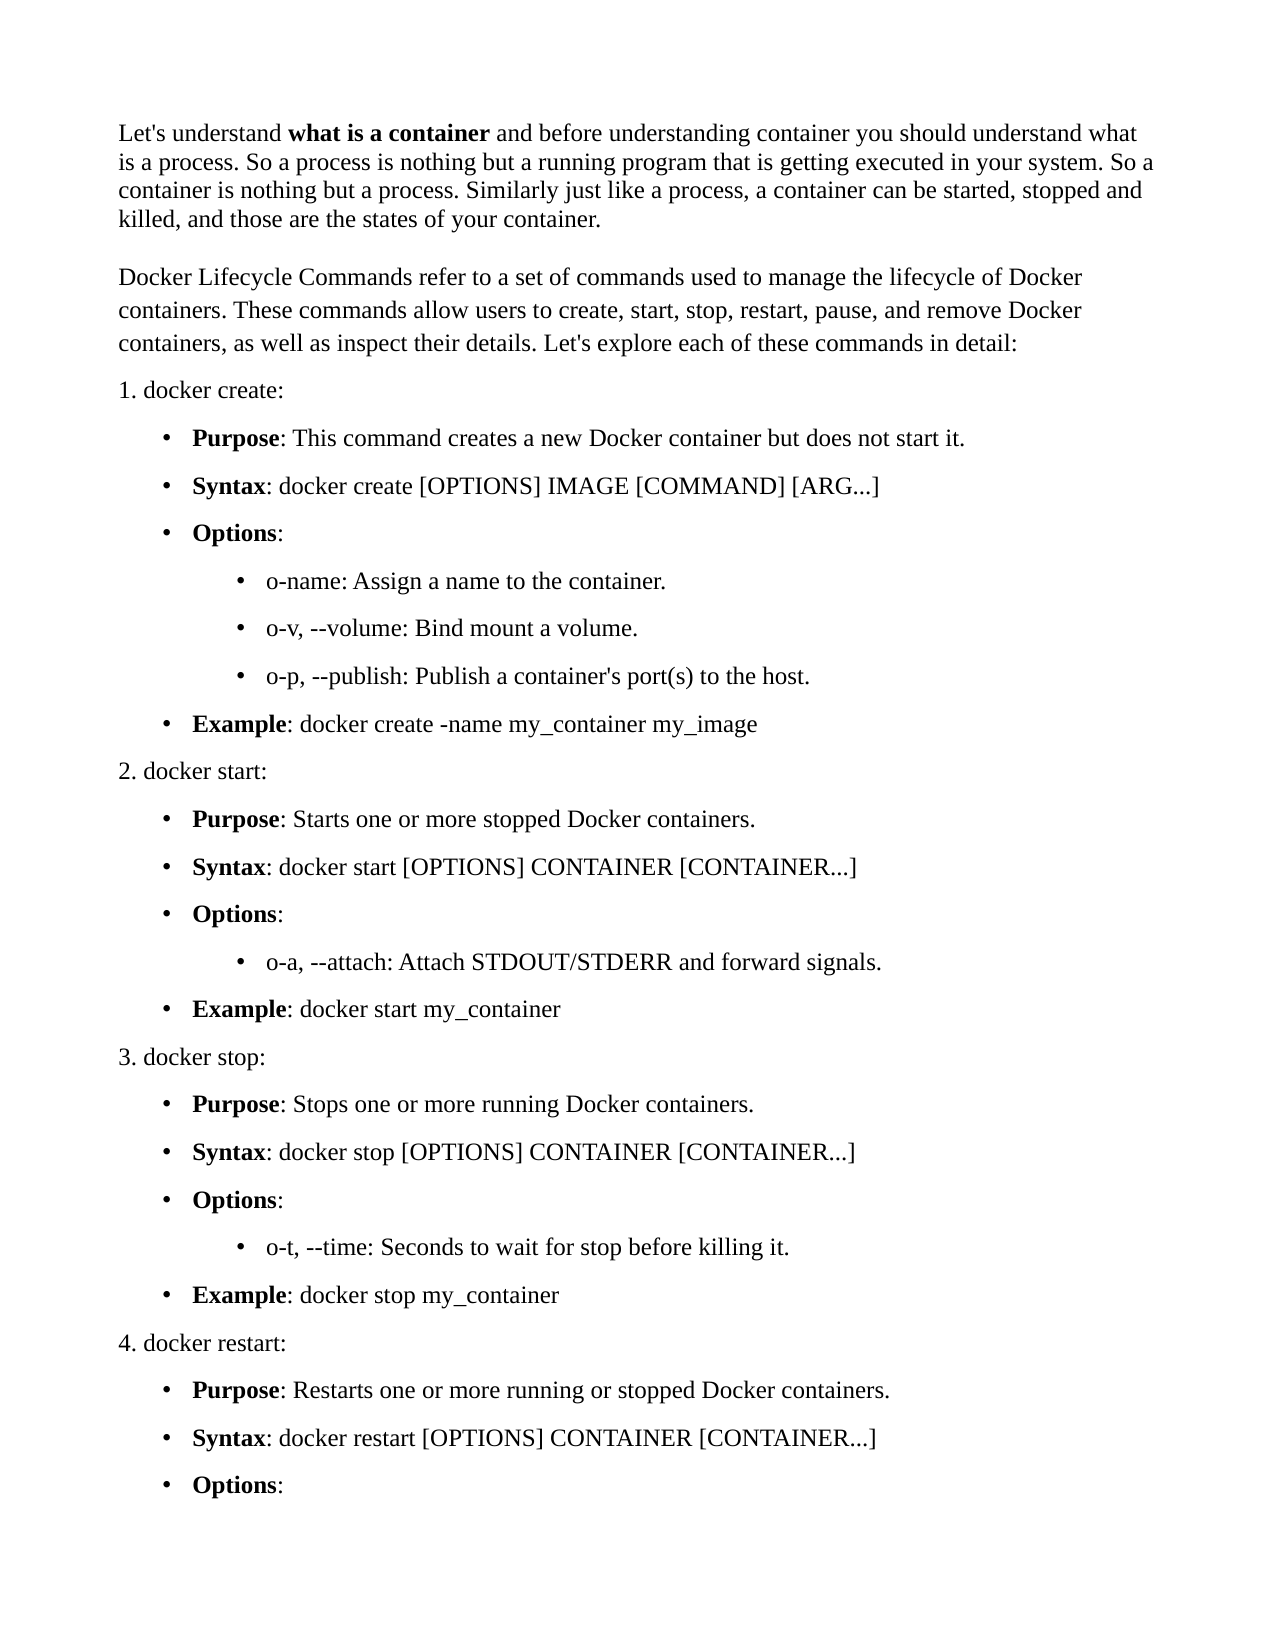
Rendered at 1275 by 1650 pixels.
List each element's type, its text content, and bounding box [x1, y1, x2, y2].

list Syntax: docker restart [OPTIONS] CONTAINER [CONTAINER...] [162, 1423, 1157, 1452]
text Docker Lifecycle Commands refer to a set of commands used to manage the lifecycle of Docker containers. These commands allow users to create, start, stop, restart, pause, and remove Docker containers, as well as inspect their details. Let's explore each of these commands in detail: [118, 262, 1157, 357]
text 4. docker restart: [118, 1328, 1157, 1356]
list Example: docker stop my_container [162, 1280, 1157, 1309]
list o-v, --volume: Bind mount a volume. [236, 613, 1157, 642]
list Purpose: This command creates a new Docker container but does not start it. [162, 423, 1157, 452]
list o-t, --time: Seconds to wait for stop before killing it. [236, 1232, 1157, 1261]
list Options: [162, 518, 1157, 547]
list Syntax: docker stop [OPTIONS] CONTAINER [CONTAINER...] [162, 1137, 1157, 1166]
list Purpose: Stops one or more running Docker containers. [162, 1089, 1157, 1118]
list Purpose: Restarts one or more running or stopped Docker containers. [162, 1375, 1157, 1404]
list o-name: Assign a name to the container. [236, 566, 1157, 595]
text 2. docker start: [118, 756, 1157, 785]
list Syntax: docker create [OPTIONS] IMAGE [COMMAND] [ARG...] [162, 471, 1157, 499]
list o-a, --attach: Attach STDOUT/STDERR and forward signals. [236, 947, 1157, 976]
list Options: [162, 1470, 1157, 1499]
text 3. docker stop: [118, 1042, 1157, 1071]
list Options: [162, 899, 1157, 928]
list Options: [162, 1185, 1157, 1213]
list Syntax: docker start [OPTIONS] CONTAINER [CONTAINER...] [162, 852, 1157, 880]
list Example: docker start my_container [162, 994, 1157, 1023]
text Let's understand what is a container and before understanding container you should understand what is a process. So a process is nothing but a running program that is getting executed in your system. So a container is nothing but a process. Similarly just like a process, a container can be started, stopped and killed, and those are the states of your container. [118, 118, 1157, 233]
list Purpose: Starts one or more stopped Docker containers. [162, 804, 1157, 833]
list o-p, --publish: Publish a container's port(s) to the host. [236, 661, 1157, 690]
list Example: docker create -name my_container my_image [162, 709, 1157, 737]
text 1. docker create: [118, 376, 1157, 404]
